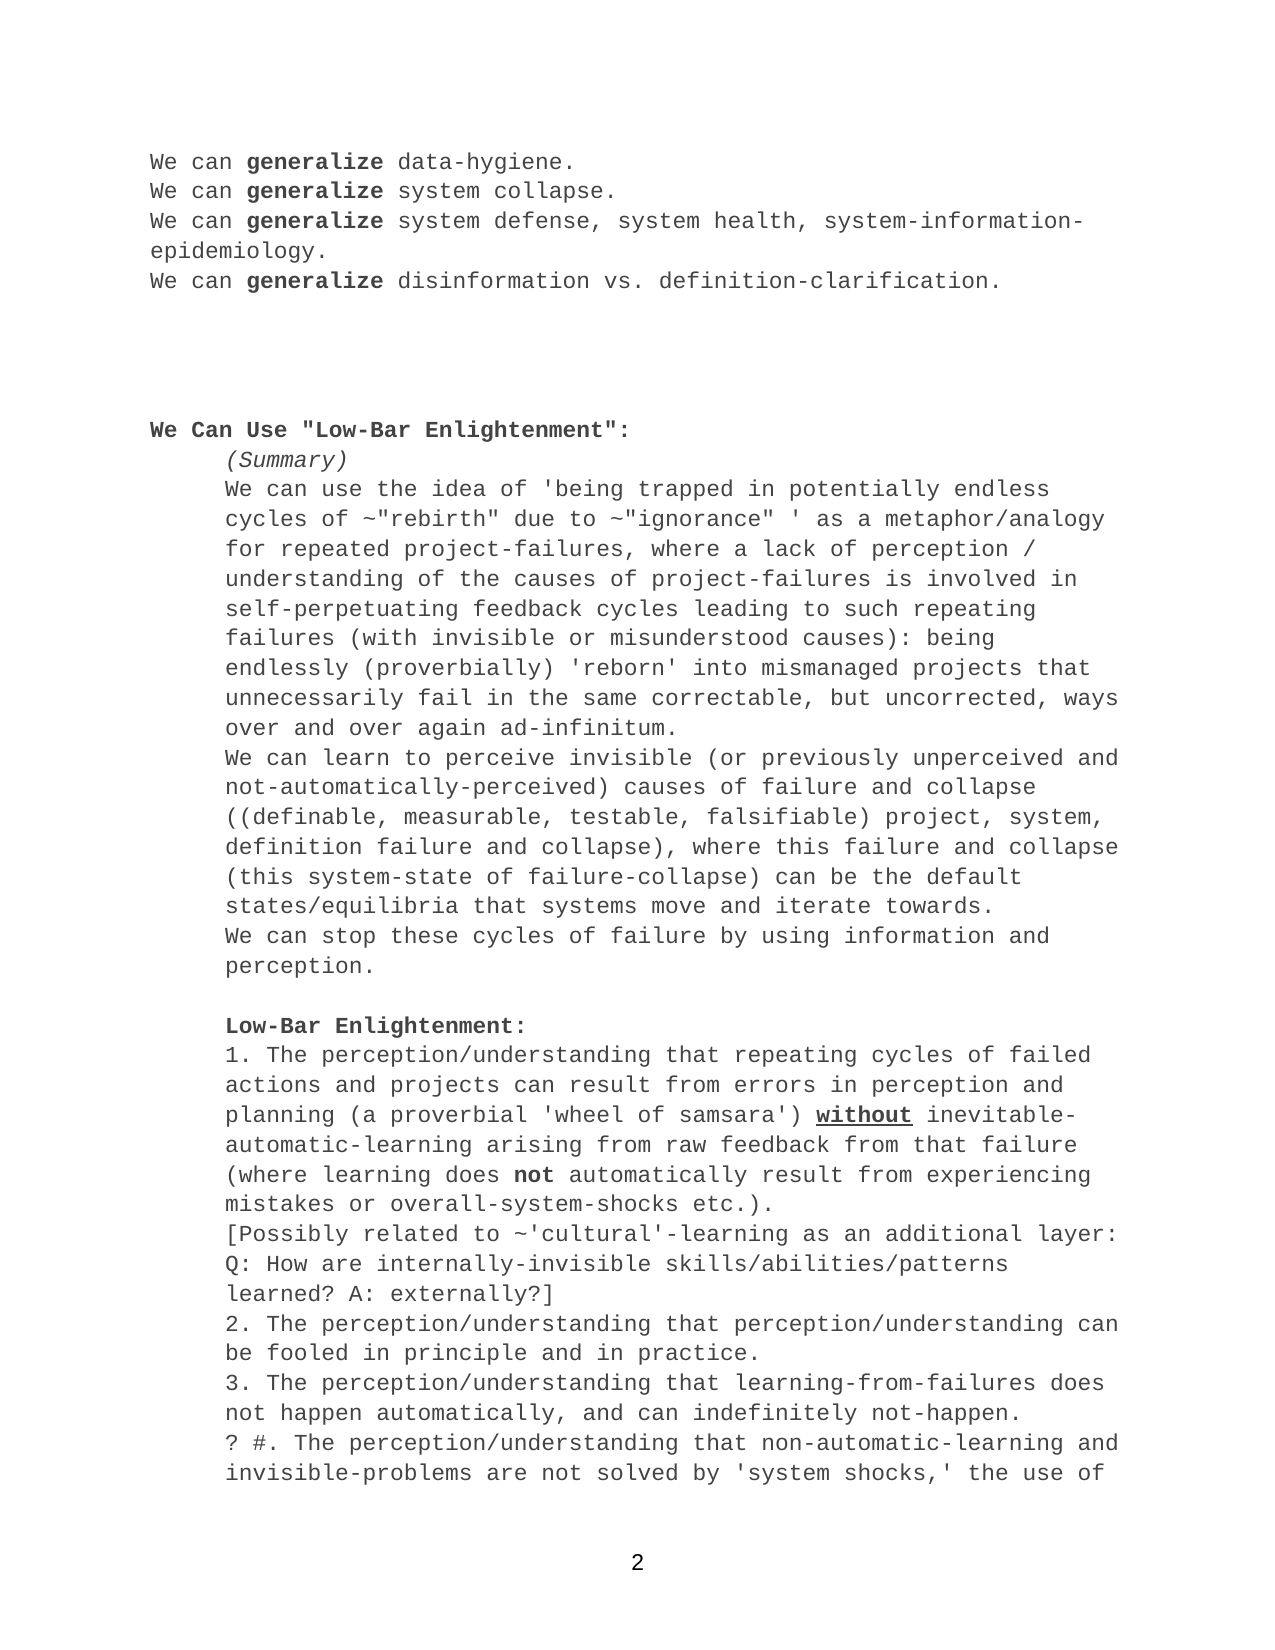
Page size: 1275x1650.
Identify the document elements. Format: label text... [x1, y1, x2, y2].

text We can stop these cycles of failure by using information and perception. [225, 924, 1125, 980]
text 2. The perception/understanding that perception/understanding can be fooled in principle and in practice. [225, 1312, 1125, 1368]
text We can learn to perceive invisible (or previously unperceived and not-automatically-perceived) causes of failure and collapse ((definable, measurable, testable, falsifiable) project, system, definition failure and collapse), where this failure and collapse (this system-state of failure-collapse) can be the default states/equilibria that systems move and iterate towards. [225, 746, 1125, 921]
text We can generalize system collapse. [150, 180, 1125, 206]
text (Summary) [150, 448, 1125, 474]
text We can generalize data-hygiene. [150, 150, 1125, 176]
text [Possibly related to ~'cultural'-learning as an additional layer: Q: How are internally-invisible skills/abilities/patterns learned? A: externally?] [225, 1222, 1125, 1308]
text We can use the idea of 'being trapped in potentially endless cycles of ~"rebirth" due to ~"ignorance" ' as a metaphor/analogy for repeated project-failures, where a lack of perception / understanding of the causes of project-failures is involved in self-perpetuating feedback cycles leading to such repeating failures (with invisible or misunderstood causes): being endlessly (proverbially) 'reborn' into mismanaged projects that unnecessarily fail in the same correctable, but uncorrected, ways over and over again ad-infinitum. [225, 478, 1125, 742]
text We can generalize system defense, system health, system-information-epidemiology. [150, 209, 1125, 265]
text 3. The perception/understanding that learning-from-failures does not happen automatically, and can indefinitely not-happen. [225, 1371, 1125, 1427]
text 1. The perception/understanding that repeating cycles of failed actions and projects can result from errors in perception and planning (a proverbial 'wheel of samsara') without inevitable-automatic-learning arising from raw feedback from that failure (where learning does not automatically result from experiencing mistakes or overall-system-shocks etc.). [225, 1044, 1125, 1219]
text We can generalize disinformation vs. definition-clarification. [150, 269, 1125, 295]
text Low-Bar Enlightenment: [150, 1014, 1125, 1040]
text We Can Use "Low-Bar Enlightenment": [150, 418, 1125, 444]
text ? #. The perception/understanding that non-automatic-learning and invisible-problems are not solved by 'system shocks,' the use of [225, 1431, 1125, 1487]
